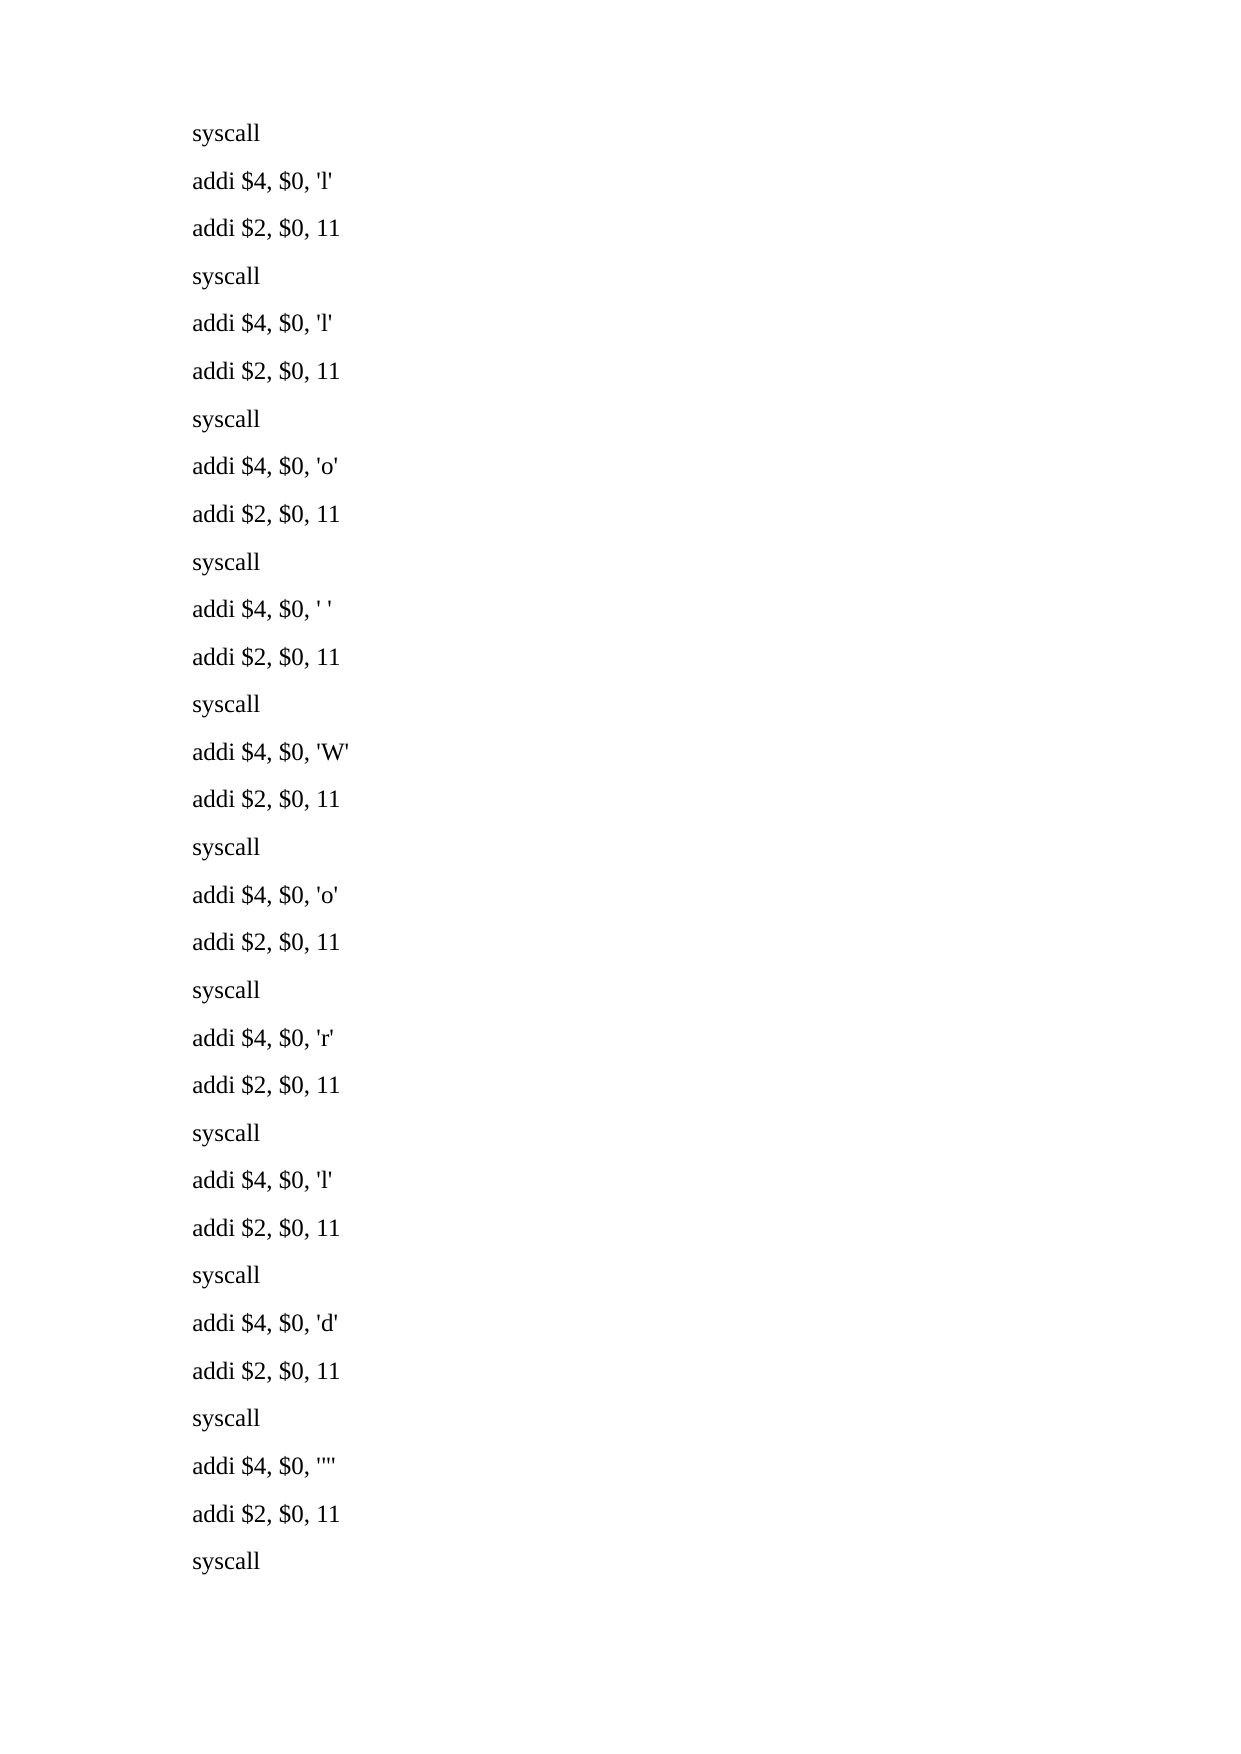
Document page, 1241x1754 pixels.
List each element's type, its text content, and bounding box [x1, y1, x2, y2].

text addi $4, $0, 'r' [118, 1023, 1122, 1051]
text addi $4, $0, 'd' [118, 1308, 1122, 1337]
text addi $4, $0, 'o' [118, 451, 1122, 480]
text addi $4, $0, 'W' [118, 737, 1122, 766]
text addi $4, $0, '"' [118, 1451, 1122, 1480]
text addi $2, $0, 11 [118, 356, 1122, 385]
text addi $4, $0, 'l' [118, 1165, 1122, 1194]
text syscall [118, 975, 1122, 1004]
text addi $2, $0, 11 [118, 213, 1122, 242]
text syscall [118, 118, 1122, 147]
text syscall [118, 1546, 1122, 1575]
text syscall [118, 404, 1122, 432]
text addi $2, $0, 11 [118, 499, 1122, 528]
text addi $4, $0, 'l' [118, 166, 1122, 194]
text addi $2, $0, 11 [118, 642, 1122, 671]
text syscall [118, 1261, 1122, 1289]
text syscall [118, 547, 1122, 575]
text syscall [118, 832, 1122, 861]
text syscall [118, 1403, 1122, 1432]
text addi $2, $0, 11 [118, 784, 1122, 813]
text addi $2, $0, 11 [118, 1356, 1122, 1384]
text addi $4, $0, 'o' [118, 880, 1122, 908]
text addi $4, $0, ' ' [118, 594, 1122, 623]
text addi $2, $0, 11 [118, 1070, 1122, 1099]
text syscall [118, 689, 1122, 718]
text addi $4, $0, 'l' [118, 308, 1122, 337]
text addi $2, $0, 11 [118, 927, 1122, 956]
text addi $2, $0, 11 [118, 1499, 1122, 1527]
text syscall [118, 261, 1122, 290]
text syscall [118, 1118, 1122, 1147]
text addi $2, $0, 11 [118, 1213, 1122, 1242]
